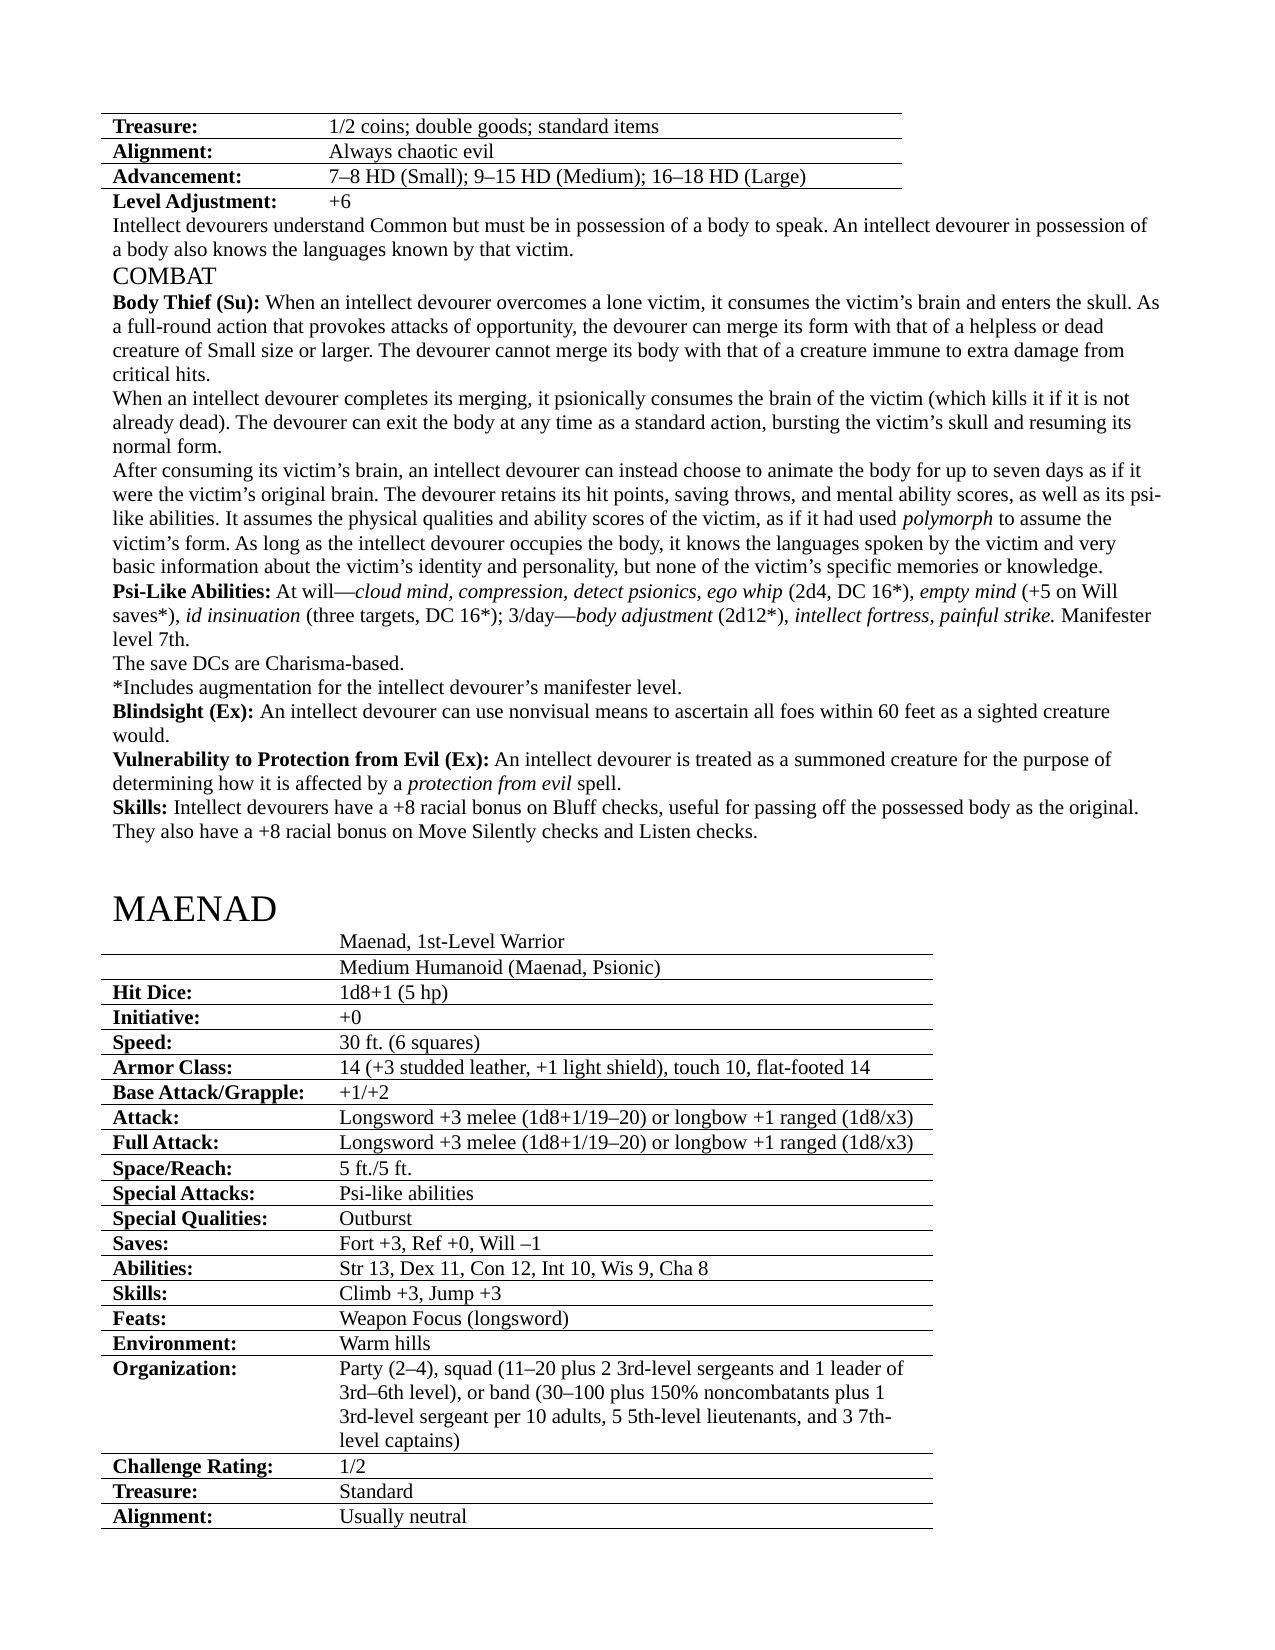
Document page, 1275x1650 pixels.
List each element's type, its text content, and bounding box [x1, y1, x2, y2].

table_header [101, 930, 328, 953]
text *Includes augmentation for the intellect devourer’s manifester level. [112, 675, 1162, 699]
table_cell Medium Humanoid (Maenad, Psionic) [328, 955, 933, 979]
table_cell Skills: [101, 1281, 328, 1305]
table_cell +0 [328, 1005, 933, 1029]
text Body Thief (Su): When an intellect devourer overcomes a lone victim, it consumes the victim’s brain and enters the skull. As a full-round action that provokes attacks of opportunity, the devourer can merge its form with that of a helpless or dead creature of Small size or larger. The devourer cannot merge its body with that of a creature immune to extra damage from critical hits. [112, 290, 1162, 386]
table_cell Treasure: [101, 1479, 328, 1503]
table_cell Full Attack: [101, 1130, 328, 1154]
table_cell Environment: [101, 1331, 328, 1355]
table_cell 1/2 [328, 1454, 933, 1478]
table_cell Hit Dice: [101, 980, 328, 1004]
table_cell Climb +3, Jump +3 [328, 1281, 933, 1305]
table_cell Special Attacks: [101, 1181, 328, 1204]
table_cell Space/Reach: [101, 1155, 328, 1179]
text Intellect devourers understand Common but must be in possession of a body to speak. An intellect devourer in possession of a body also knows the languages known by that victim. [112, 213, 1162, 261]
table_cell Special Qualities: [101, 1206, 328, 1230]
table_cell Longsword +3 melee (1d8+1/19–20) or longbow +1 ranged (1d8/x3) [328, 1130, 933, 1154]
table_cell Alignment: [101, 1504, 328, 1528]
text After consuming its victim’s brain, an intellect devourer can instead choose to animate the body for up to seven days as if it were the victim’s original brain. The devourer retains its hit points, saving throws, and mental ability scores, as well as its psi-like abilities. It assumes the physical qualities and ability scores of the victim, as if it had used polymorph to assume the victim’s form. As long as the intellect devourer occupies the body, it knows the languages spoken by the victim and very basic information about the victim’s identity and personality, but none of the victim’s specific memories or knowledge. [112, 458, 1162, 578]
table_cell Organization: [101, 1356, 328, 1452]
table_cell Treasure: [101, 114, 317, 138]
table_cell Warm hills [328, 1331, 933, 1355]
table_cell Longsword +3 melee (1d8+1/19–20) or longbow +1 ranged (1d8/x3) [328, 1105, 933, 1129]
table_cell Psi-like abilities [328, 1181, 933, 1204]
text Skills: Intellect devourers have a +8 racial bonus on Bluff checks, useful for passing off the possessed body as the original. They also have a +8 racial bonus on Move Silently checks and Listen checks. [112, 795, 1162, 843]
table_cell 1d8+1 (5 hp) [328, 980, 933, 1004]
table_cell [101, 955, 328, 979]
table_cell 7–8 HD (Small); 9–15 HD (Medium); 16–18 HD (Large) [318, 164, 902, 188]
subtitle COMBAT [112, 261, 1162, 290]
text MAENAD [112, 886, 1162, 929]
table_cell 14 (+3 studded leather, +1 light shield), touch 10, flat-footed 14 [328, 1055, 933, 1079]
table_cell Standard [328, 1479, 933, 1503]
table_cell 30 ft. (6 squares) [328, 1030, 933, 1054]
text Vulnerability to Protection from Evil (Ex): An intellect devourer is treated as a summoned creature for the purpose of determining how it is affected by a protection from evil spell. [112, 747, 1162, 795]
table_cell Base Attack/Grapple: [101, 1080, 328, 1104]
table_cell Level Adjustment: [101, 189, 317, 213]
table_cell +1/+2 [328, 1080, 933, 1104]
table_cell Always chaotic evil [318, 139, 902, 163]
table_cell Abilities: [101, 1256, 328, 1280]
table_cell Attack: [101, 1105, 328, 1129]
table_cell Challenge Rating: [101, 1454, 328, 1478]
text The save DCs are Charisma-based. [112, 651, 1162, 675]
table_cell 5 ft./5 ft. [328, 1155, 933, 1179]
table_cell Weapon Focus (longsword) [328, 1306, 933, 1330]
table_cell Party (2–4), squad (11–20 plus 2 3rd-level sergeants and 1 leader of 3rd–6th level), or band (30–100 plus 150% noncombatants plus 1 3rd-level sergeant per 10 adults, 5 5th-level lieutenants, and 3 7th-level captains) [328, 1356, 933, 1452]
table_cell Armor Class: [101, 1055, 328, 1079]
table_cell Initiative: [101, 1005, 328, 1029]
table_cell Str 13, Dex 11, Con 12, Int 10, Wis 9, Cha 8 [328, 1256, 933, 1280]
text Psi-Like Abilities: At will—cloud mind, compression, detect psionics, ego whip (2d4, DC 16*), empty mind (+5 on Will saves*), id insinuation (three targets, DC 16*); 3/day—body adjustment (2d12*), intellect fortress, painful strike. Manifester level 7th. [112, 578, 1162, 651]
table_cell Speed: [101, 1030, 328, 1054]
table_cell Alignment: [101, 139, 317, 163]
table_cell Outburst [328, 1206, 933, 1230]
table_cell 1/2 coins; double goods; standard items [318, 114, 902, 138]
text When an intellect devourer completes its merging, it psionically consumes the brain of the victim (which kills it if it is not already dead). The devourer can exit the body at any time as a standard action, bursting the victim’s skull and resuming its normal form. [112, 386, 1162, 458]
table_cell Advancement: [101, 164, 317, 188]
table_cell Saves: [101, 1231, 328, 1255]
table_cell Fort +3, Ref +0, Will –1 [328, 1231, 933, 1255]
text Blindsight (Ex): An intellect devourer can use nonvisual means to ascertain all foes within 60 feet as a sighted creature would. [112, 699, 1162, 747]
table_cell Feats: [101, 1306, 328, 1330]
table_cell Usually neutral [328, 1504, 933, 1528]
table_cell +6 [318, 189, 902, 213]
table_header Maenad, 1st-Level Warrior [328, 930, 933, 953]
